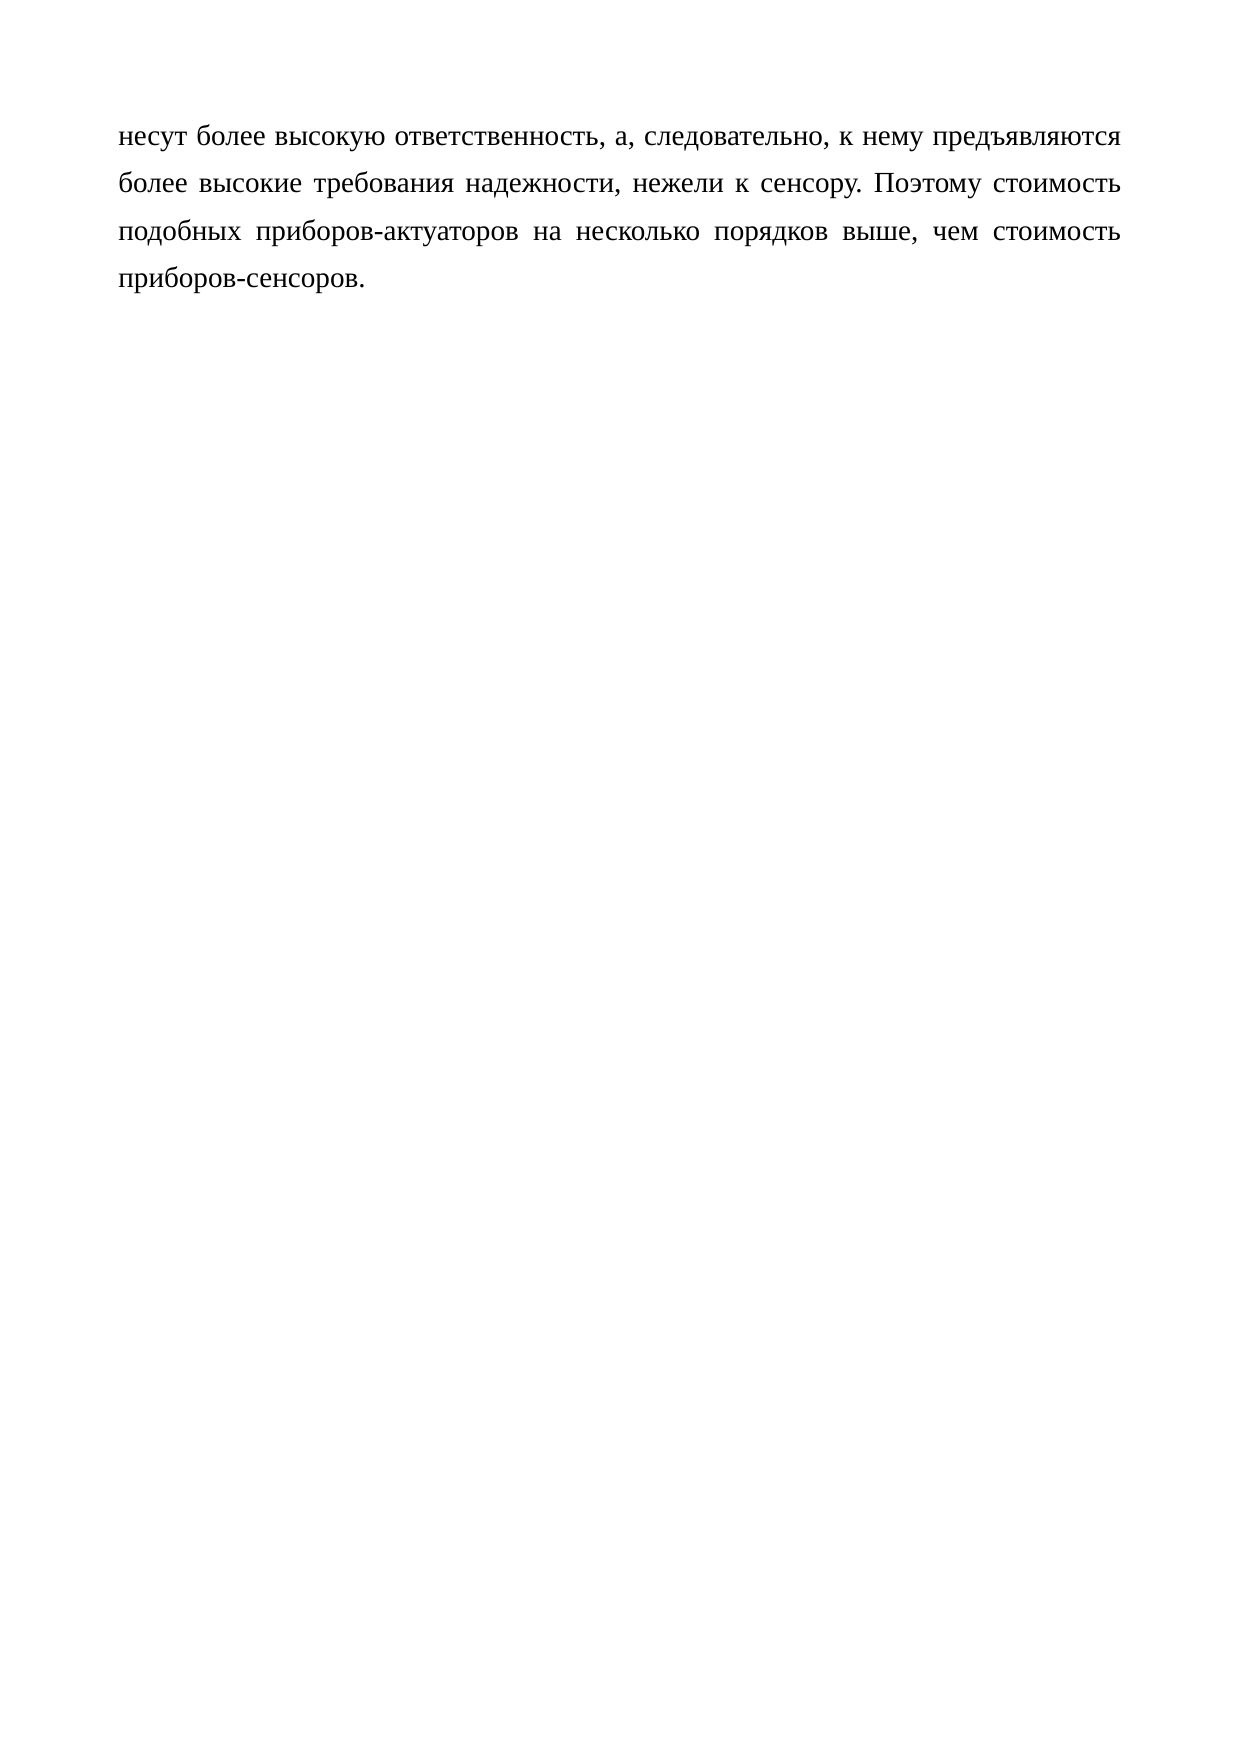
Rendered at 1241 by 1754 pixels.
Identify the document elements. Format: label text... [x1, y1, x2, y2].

text несут более высокую ответственность, а, следовательно, к нему предъявляются более высокие требования надежности, нежели к сенсору. Поэтому стоимость подобных приборов-актуаторов на несколько порядков выше, чем стоимость приборов-сенсоров. [118, 118, 1122, 293]
